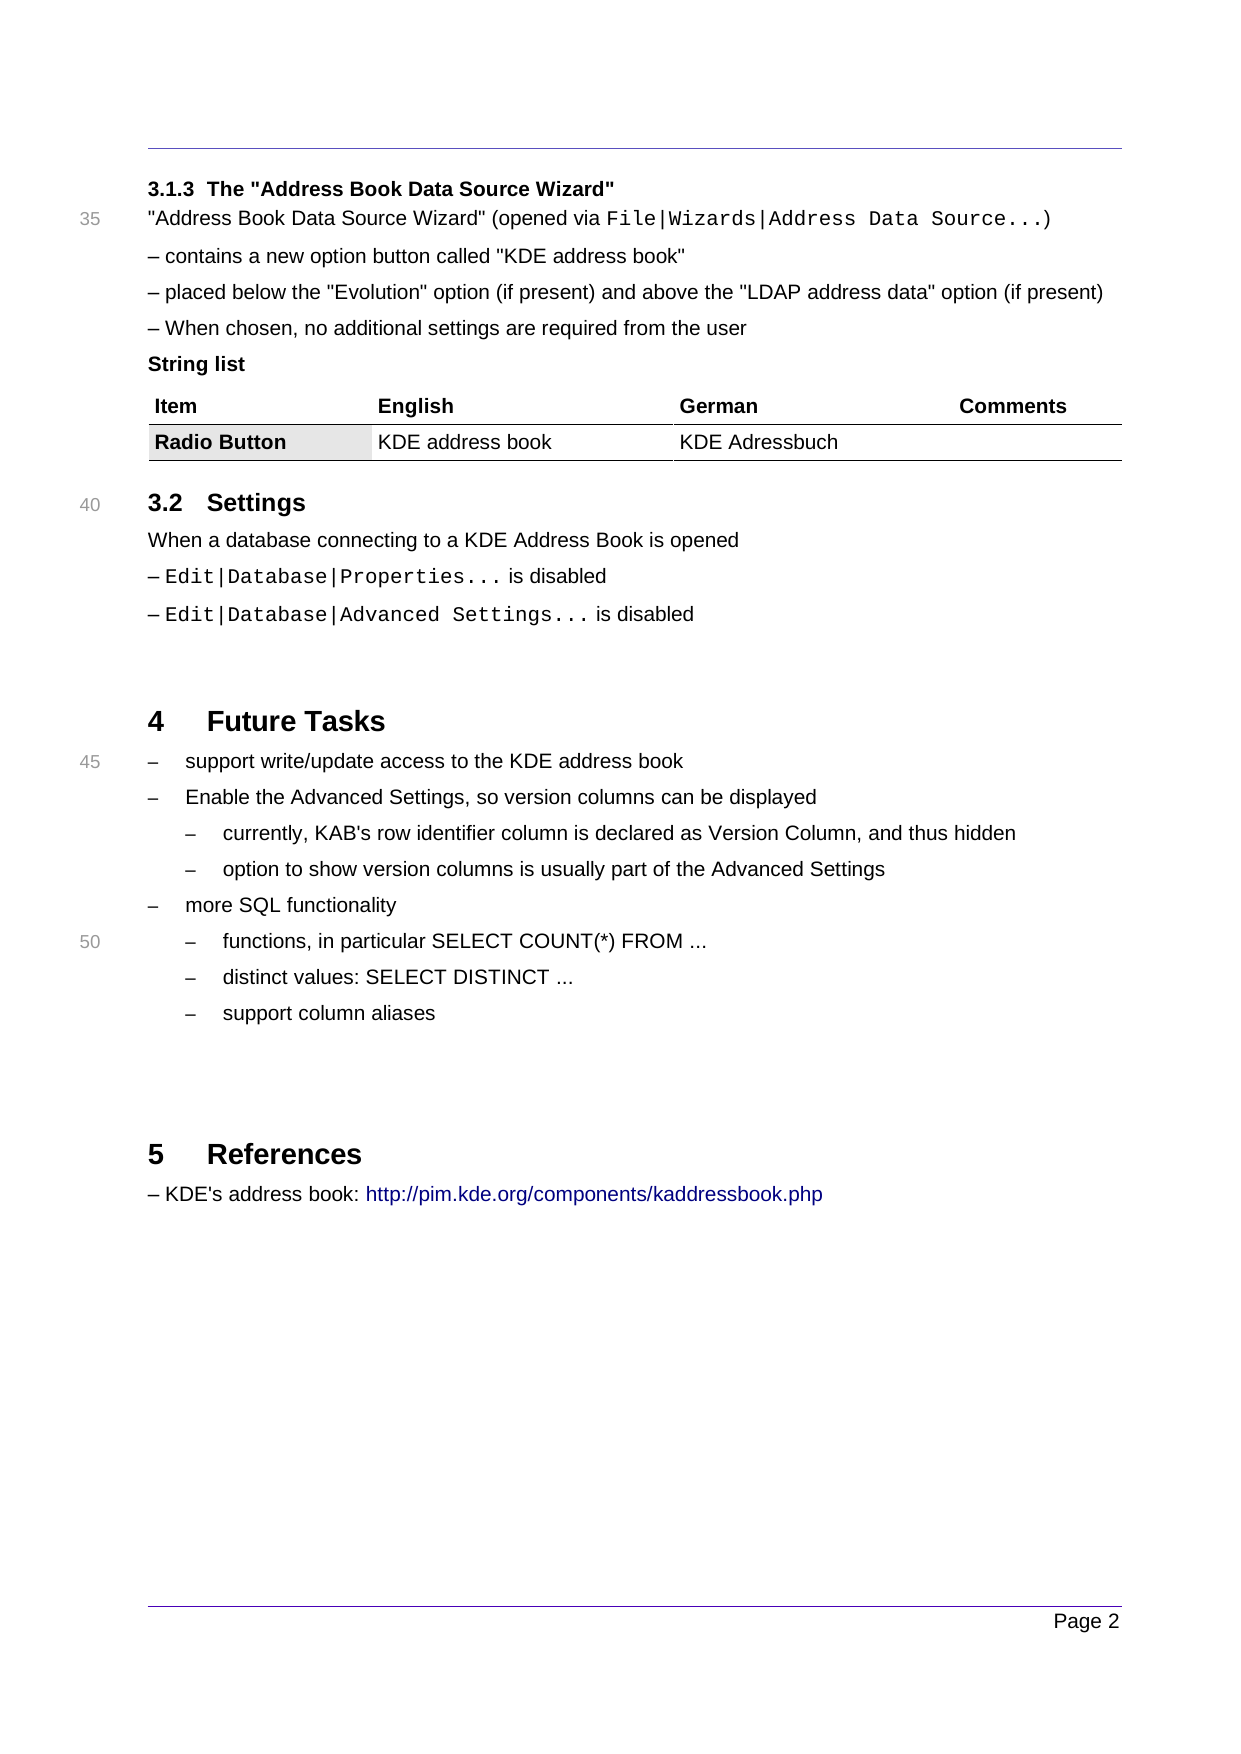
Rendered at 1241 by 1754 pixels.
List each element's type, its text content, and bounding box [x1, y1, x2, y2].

list more SQL functionality [148, 893, 1122, 917]
table_header Item [149, 389, 372, 424]
list Enable the Advanced Settings, so version columns can be displayed [148, 785, 1122, 809]
list Edit|Database|Properties... is disabled [148, 565, 1122, 590]
list support column aliases [185, 1002, 1122, 1025]
table_header English [372, 389, 673, 424]
subtitle Future Tasks [148, 705, 1122, 738]
text When a database connecting to a KDE Address Book is opened [148, 529, 1122, 552]
list When chosen, no additional settings are required from the user [148, 317, 1122, 340]
list currently, KAB's row identifier column is declared as Version Column, and thus hidden [185, 821, 1122, 845]
list option to show version columns is usually part of the Advanced Settings [185, 857, 1122, 881]
table_cell KDE address book [372, 425, 673, 460]
subtitle Settings [148, 489, 1122, 517]
text String list [148, 353, 1122, 376]
list placed below the "Evolution" option (if present) and above the "LDAP address data" option (if present) [148, 281, 1122, 304]
list contains a new option button called "KDE address book" [148, 244, 1122, 268]
list distinct values: SELECT DISTINCT ... [185, 966, 1122, 989]
subtitle The "Address Book Data Source Wizard" [148, 177, 1122, 201]
list Edit|Database|Advanced Settings... is disabled [148, 603, 1122, 628]
list "Address Book Data Source Wizard" (opened via File|Wizards|Address Data Source...) [148, 207, 1122, 232]
table_header Comments [953, 389, 1122, 424]
table_cell Radio Button [149, 425, 372, 460]
table_cell [953, 425, 1122, 460]
list functions, in particular SELECT COUNT(*) FROM ... [185, 929, 1122, 953]
list support write/update access to the KDE address book [148, 749, 1122, 773]
subtitle References [148, 1138, 1122, 1171]
list KDE's address book: http://pim.kde.org/components/kaddressbook.php [148, 1182, 1122, 1206]
table_header German [674, 389, 953, 424]
table_cell KDE Adressbuch [674, 425, 953, 460]
